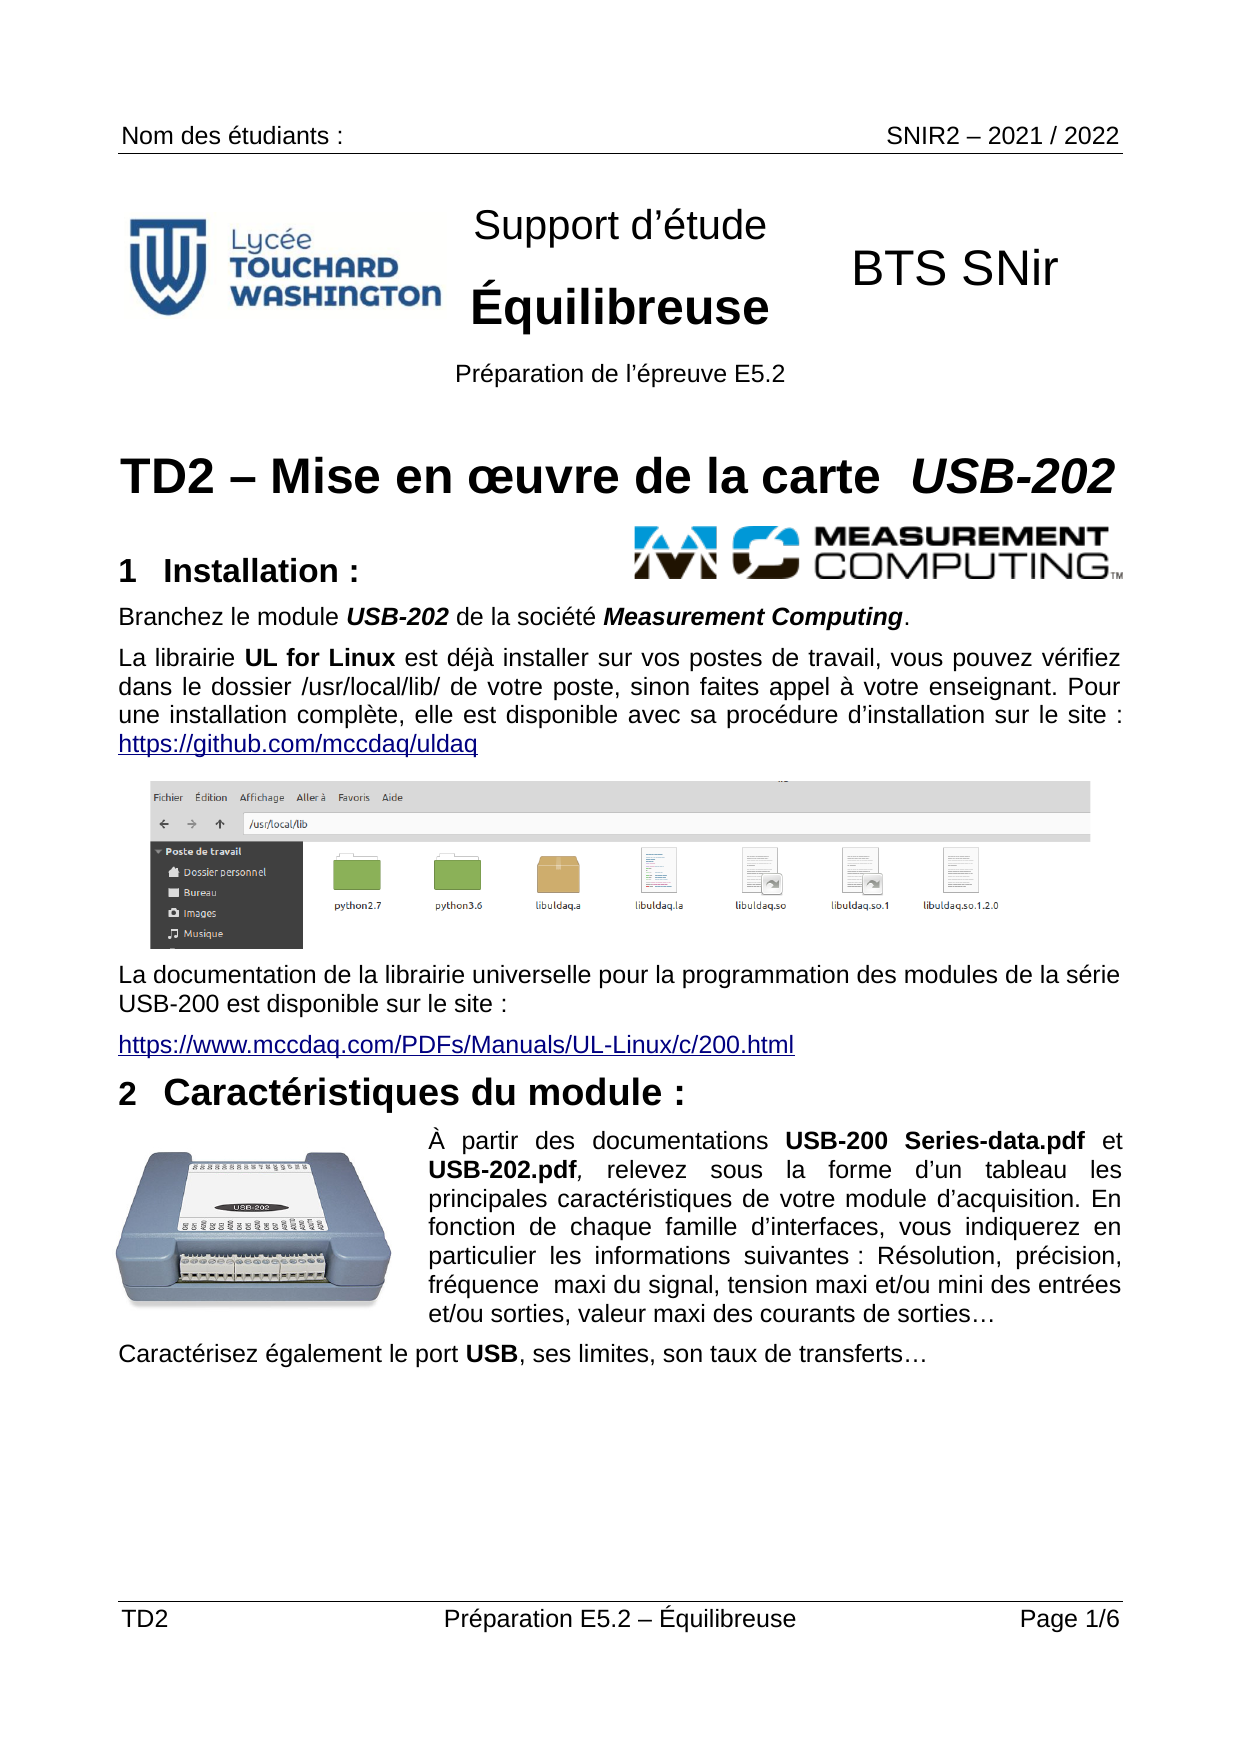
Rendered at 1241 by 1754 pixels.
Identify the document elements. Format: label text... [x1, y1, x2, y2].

title TD2 – Mise en œuvre de la carte USB-202 [118, 447, 1123, 504]
text Caractérisez également le port USB, ses limites, son taux de transferts… [118, 1339, 1123, 1368]
picture [124, 212, 448, 319]
picture [150, 781, 1091, 949]
text La librairie UL for Linux est déjà installer sur vos postes de travail, vous pouvez vérifiez dans le dossier /usr/local/lib/ de votre poste, sinon faites appel à votre enseignant. Pour une installation complète, elle est disponible avec sa procédure d’installation sur le site : https://github.com/mccdaq/uldaq [118, 643, 1123, 758]
table_cell Préparation de l’épreuve E5.2 [118, 353, 1122, 393]
text https://www.mccdaq.com/PDFs/Manuals/UL-Linux/c/200.html [118, 1029, 1123, 1058]
picture [634, 526, 1123, 579]
text Branchez le module USB-202 de la société Measurement Computing. [118, 602, 1123, 631]
picture [107, 1133, 399, 1314]
table_header Support d’étude Équilibreuse [453, 182, 788, 353]
text À partir des documentations USB-200 Series-data.pdf et USB-202.pdf, relevez sous la forme d’un tableau les principales caractéristiques de votre module d’acquisition. En fonction de chaque famille d’interfaces, vous indiquerez en particulier les informations suivantes : Résolution, précision, fréquence maxi du signal, tension maxi et/ou mini des entrées et/ou sorties, valeur maxi des courants de sorties… [118, 1126, 1123, 1327]
subtitle Caractéristiques du module : [118, 1070, 1123, 1114]
text La documentation de la librairie universelle pour la programmation des modules de la série USB-200 est disponible sur le site : [118, 770, 1123, 1018]
table_header [118, 182, 453, 353]
table_header BTS SNir [788, 182, 1122, 353]
subtitle Installation : [118, 552, 1123, 590]
